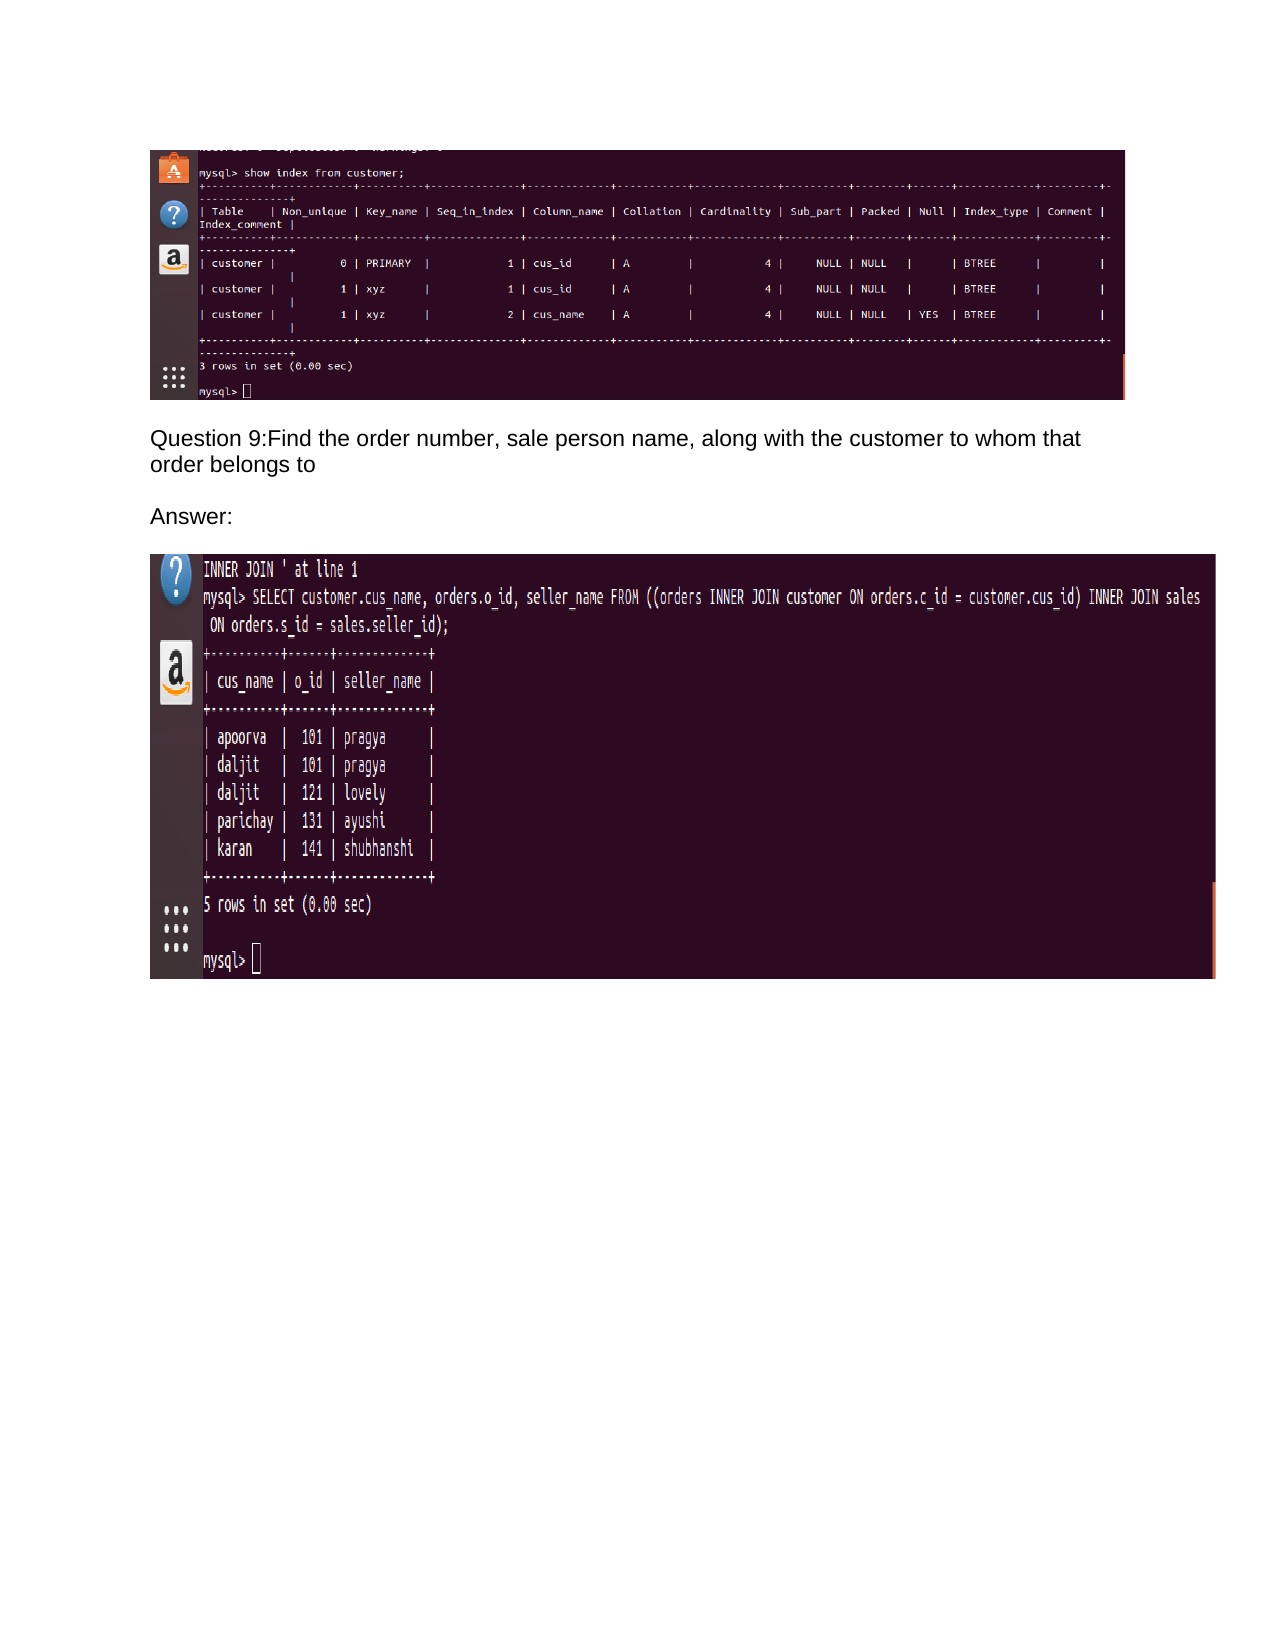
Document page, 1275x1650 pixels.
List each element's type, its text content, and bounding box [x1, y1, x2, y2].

picture [150, 554, 1216, 979]
picture [150, 150, 1125, 400]
text Answer: [150, 503, 1125, 529]
text Question 9:Find the order number, sale person name, along with the customer to whom that order belongs to [150, 425, 1125, 478]
